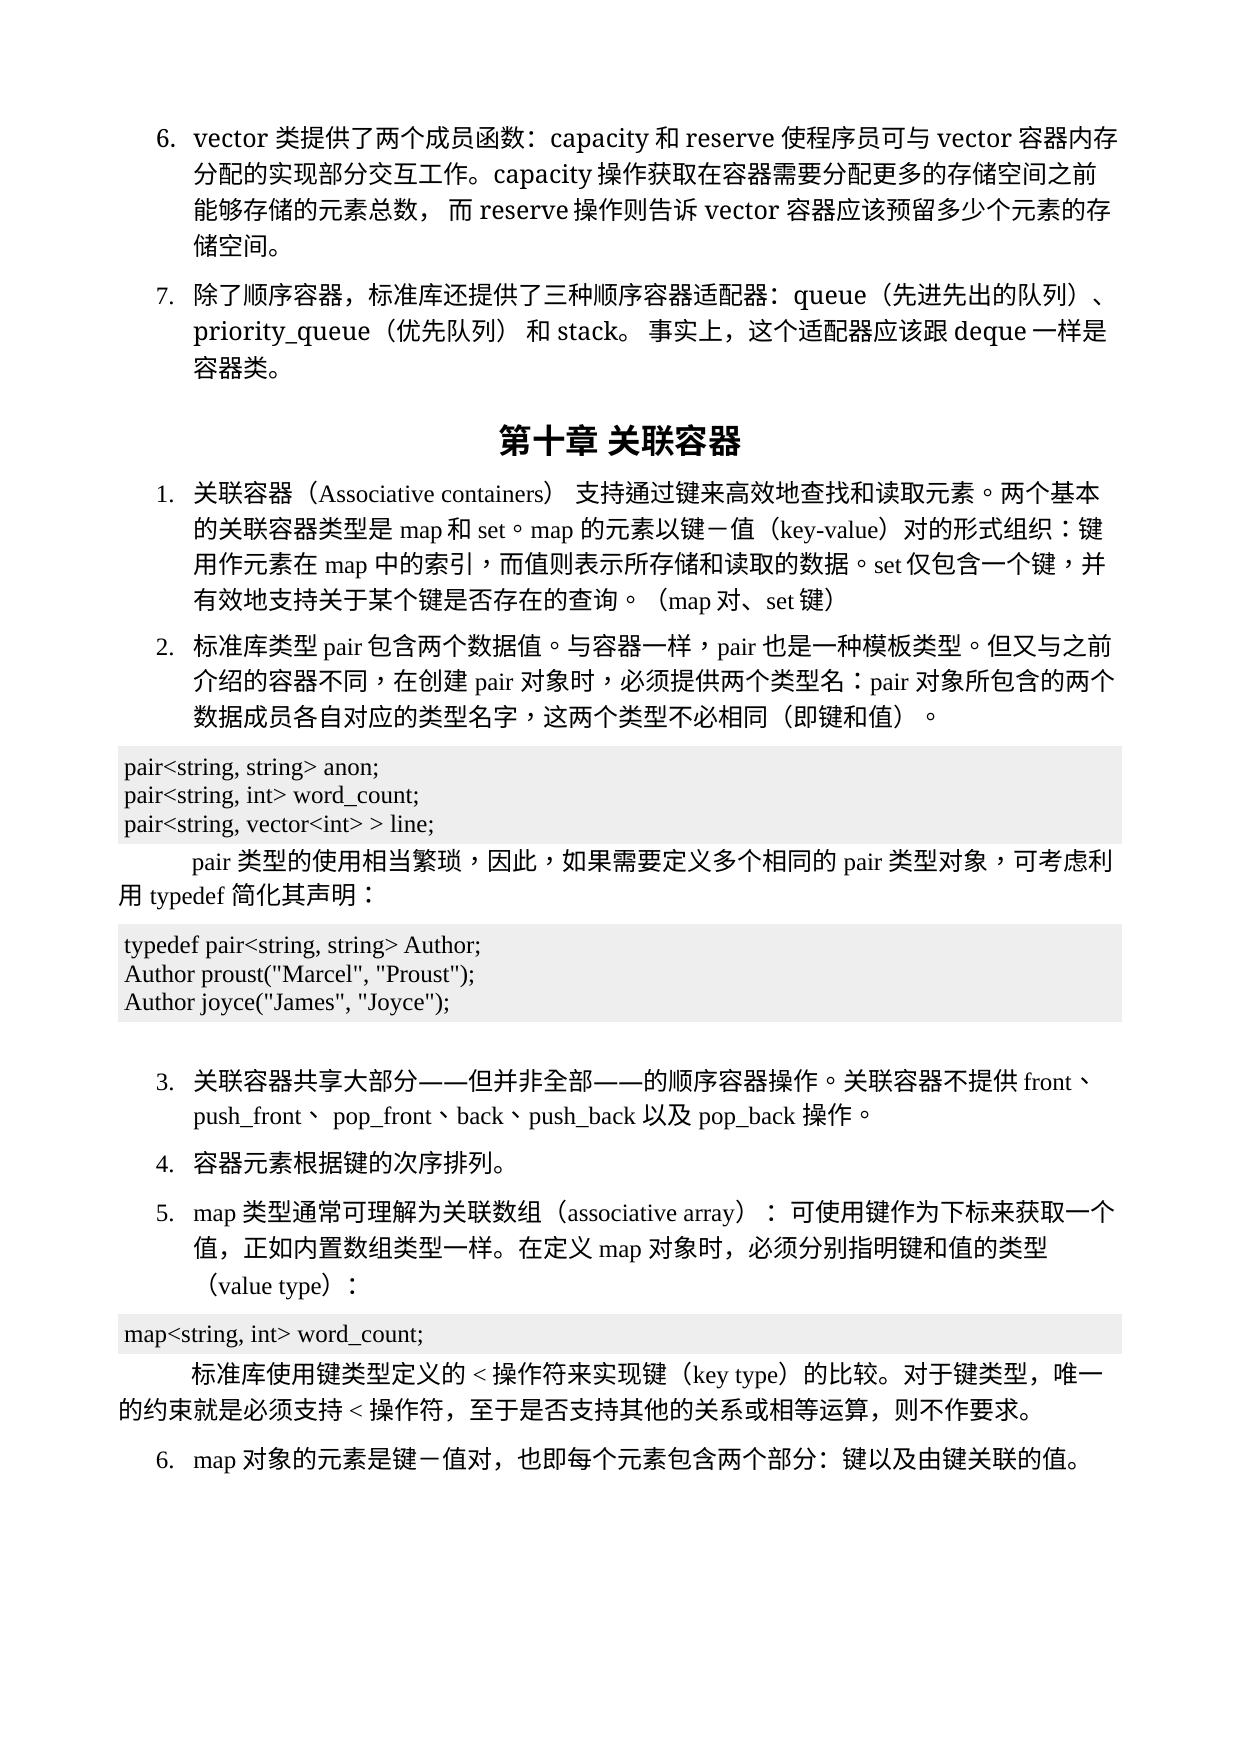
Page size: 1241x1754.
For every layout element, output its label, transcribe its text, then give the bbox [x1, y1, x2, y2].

list 除了顺序容器，标准库还提供了三种顺序容器适配器：queue（先进先出的队列）、priority_queue（优先队列） 和 stack。 事实上，这个适配器应该跟deque一样是容器类。 [156, 276, 1122, 384]
list 关联容器（Associative containers） 支持通过键来高效地查找和读取元素。两个基本的关联容器类型是 map和set。map 的元素以键－值（key-value）对的形式组织：键用作元素在 map 中的索引，而值则表示所存储和读取的数据。set仅包含一个键，并有效地支持关于某个键是否存在的查询。（map对、set键） [156, 476, 1122, 617]
table_header typedef pair<string, string> Author; Author proust("Marcel", "Proust"); Author joyce("James", "Joyce"); [118, 924, 1122, 1022]
list map 类型通常可理解为关联数组（associative array） ：可使用键作为下标来获取一个值，正如内置数组类型一样。在定义 map 对象时，必须分别指明键和值的类型（value type）： [156, 1193, 1122, 1301]
list 关联容器共享大部分——但并非全部——的顺序容器操作。关联容器不提供front、 push_front、 pop_front、back、push_back 以及 pop_back 操作。 [156, 1063, 1122, 1131]
table_header pair<string, string> anon; pair<string, int> word_count; pair<string, vector<int> > line; [118, 746, 1122, 844]
list vector 类提供了两个成员函数：capacity 和reserve 使程序员可与 vector 容器内存分配的实现部分交互工作。capacity操作获取在容器需要分配更多的存储空间之前能够存储的元素总数， 而 reserve操作则告诉 vector 容器应该预留多少个元素的存储空间。 [156, 118, 1122, 263]
list map 对象的元素是键－值对，也即每个元素包含两个部分：键以及由键关联的值。 [156, 1439, 1122, 1475]
list 容器元素根据键的次序排列。 [156, 1144, 1122, 1180]
subtitle 第十章 关联容器 [118, 418, 1122, 463]
text pair 类型的使用相当繁琐，因此，如果需要定义多个相同的 pair 类型对象，可考虑利用 typedef 简化其声明： [118, 844, 1122, 912]
text 标准库使用键类型定义的 < 操作符来实现键（key type）的比较。对于键类型，唯一的约束就是必须支持 < 操作符，至于是否支持其他的关系或相等运算，则不作要求。 [118, 1354, 1122, 1427]
list 标准库类型pair包含两个数据值。与容器一样，pair 也是一种模板类型。但又与之前介绍的容器不同，在创建 pair 对象时，必须提供两个类型名：pair 对象所包含的两个数据成员各自对应的类型名字，这两个类型不必相同（即键和值）。 [156, 629, 1122, 733]
table_header map<string, int> word_count; [118, 1314, 1122, 1354]
